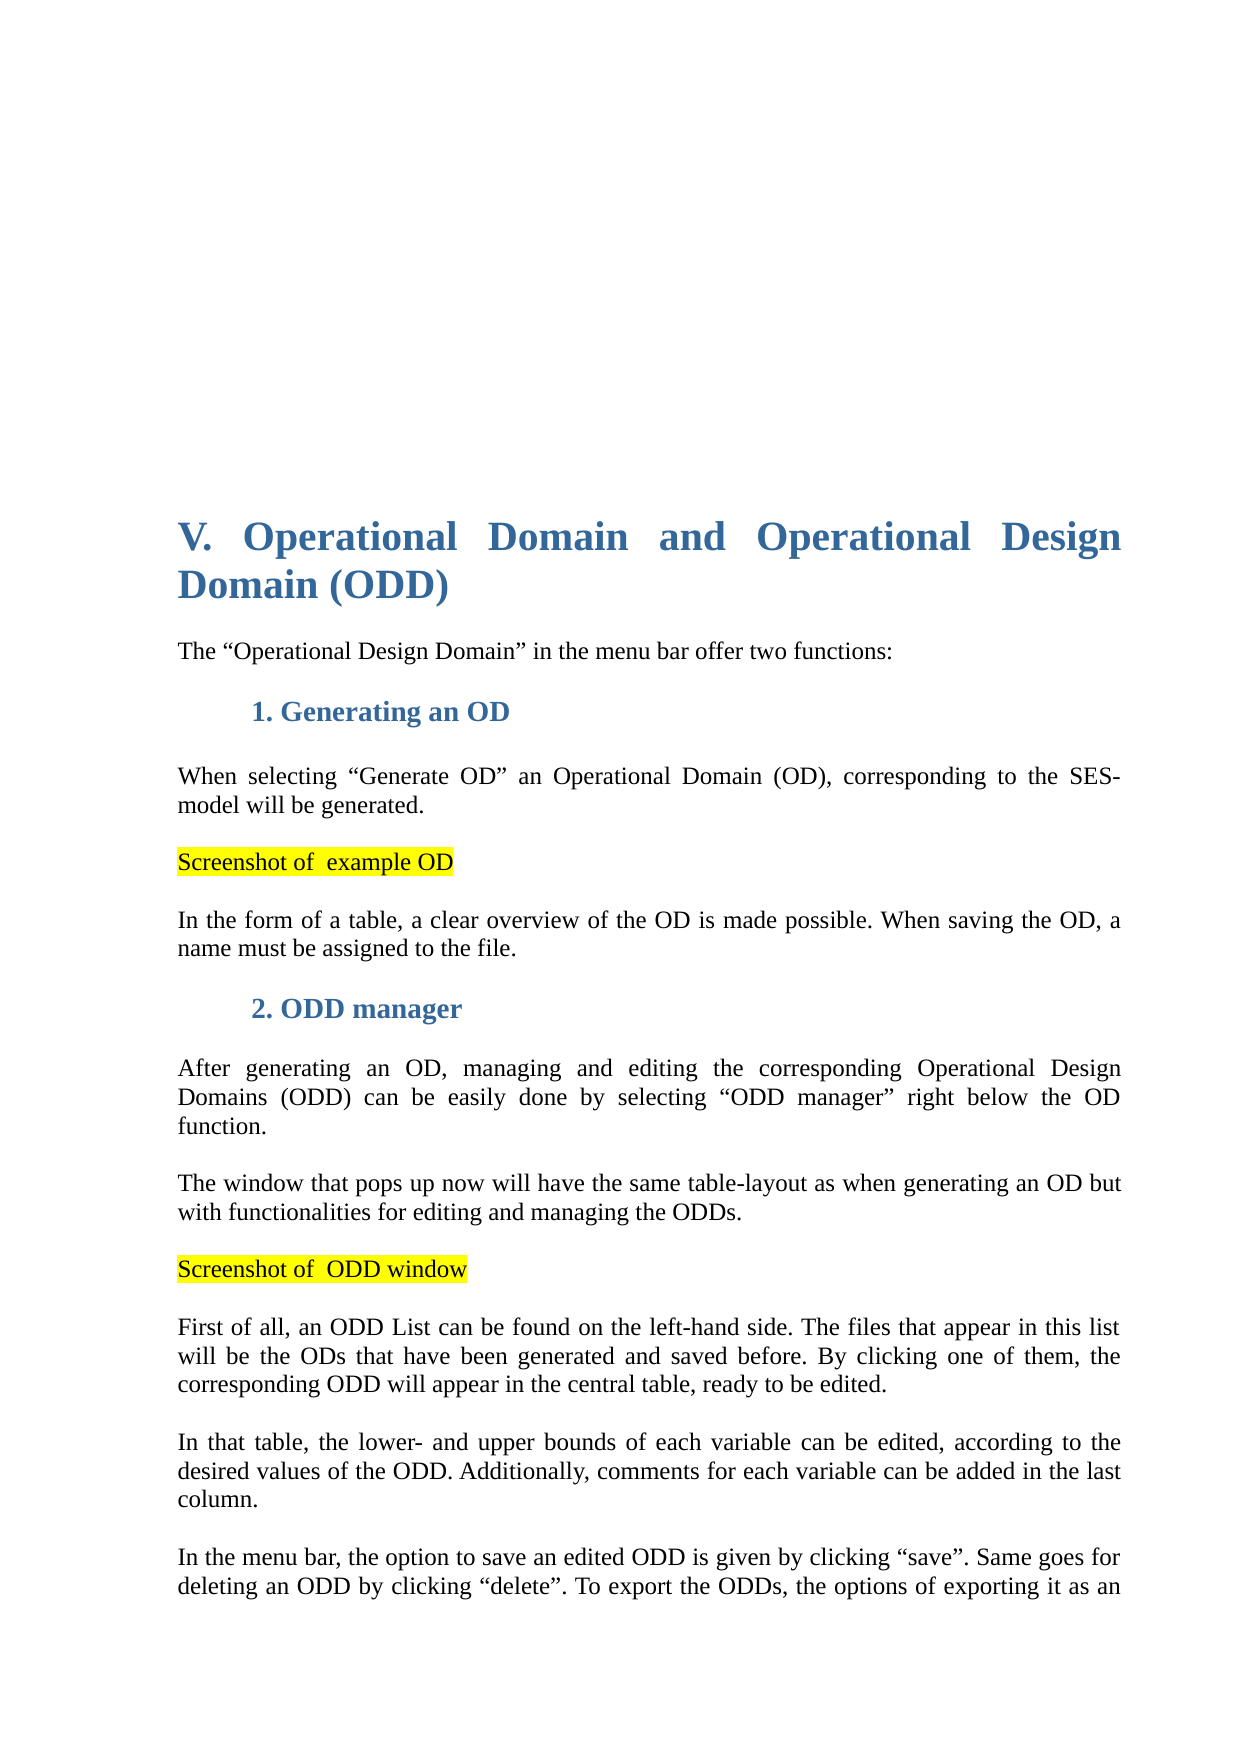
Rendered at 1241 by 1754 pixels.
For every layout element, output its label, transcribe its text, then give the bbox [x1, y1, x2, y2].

text In that table, the lower- and upper bounds of each variable can be edited, according to the desired values of the ODD. Additionally, comments for each variable can be added in the last column. [177, 1427, 1122, 1513]
text The “Operational Design Domain” in the menu bar offer two functions: [177, 636, 1122, 665]
text 1. Generating an OD [177, 694, 1122, 727]
text Screenshot of ODD window [177, 1254, 1122, 1283]
text In the form of a table, a clear overview of the OD is made possible. When saving the OD, a name must be assigned to the file. [177, 905, 1122, 962]
text In the menu bar, the option to save an edited ODD is given by clicking “save”. Same goes for deleting an ODD by clicking “delete”. To export the ODDs, the options of exporting it as an [177, 1542, 1122, 1599]
text V. Operational Domain and Operational Design Domain (ODD) [177, 512, 1122, 608]
text Screenshot of example OD [177, 847, 1122, 876]
text The window that pops up now will have the same table-layout as when generating an OD but with functionalities for editing and managing the ODDs. [177, 1168, 1122, 1226]
text After generating an OD, managing and editing the corresponding Operational Design Domains (ODD) can be easily done by selecting “ODD manager” right below the OD function. [177, 1053, 1122, 1139]
text 2. ODD manager [177, 991, 1122, 1024]
text First of all, an ODD List can be found on the left-hand side. The files that appear in this list will be the ODs that have been generated and saved before. By clicking one of them, the corresponding ODD will appear in the central table, ready to be edited. [177, 1312, 1122, 1398]
text When selecting “Generate OD” an Operational Domain (OD), corresponding to the SES-model will be generated. [177, 761, 1122, 818]
